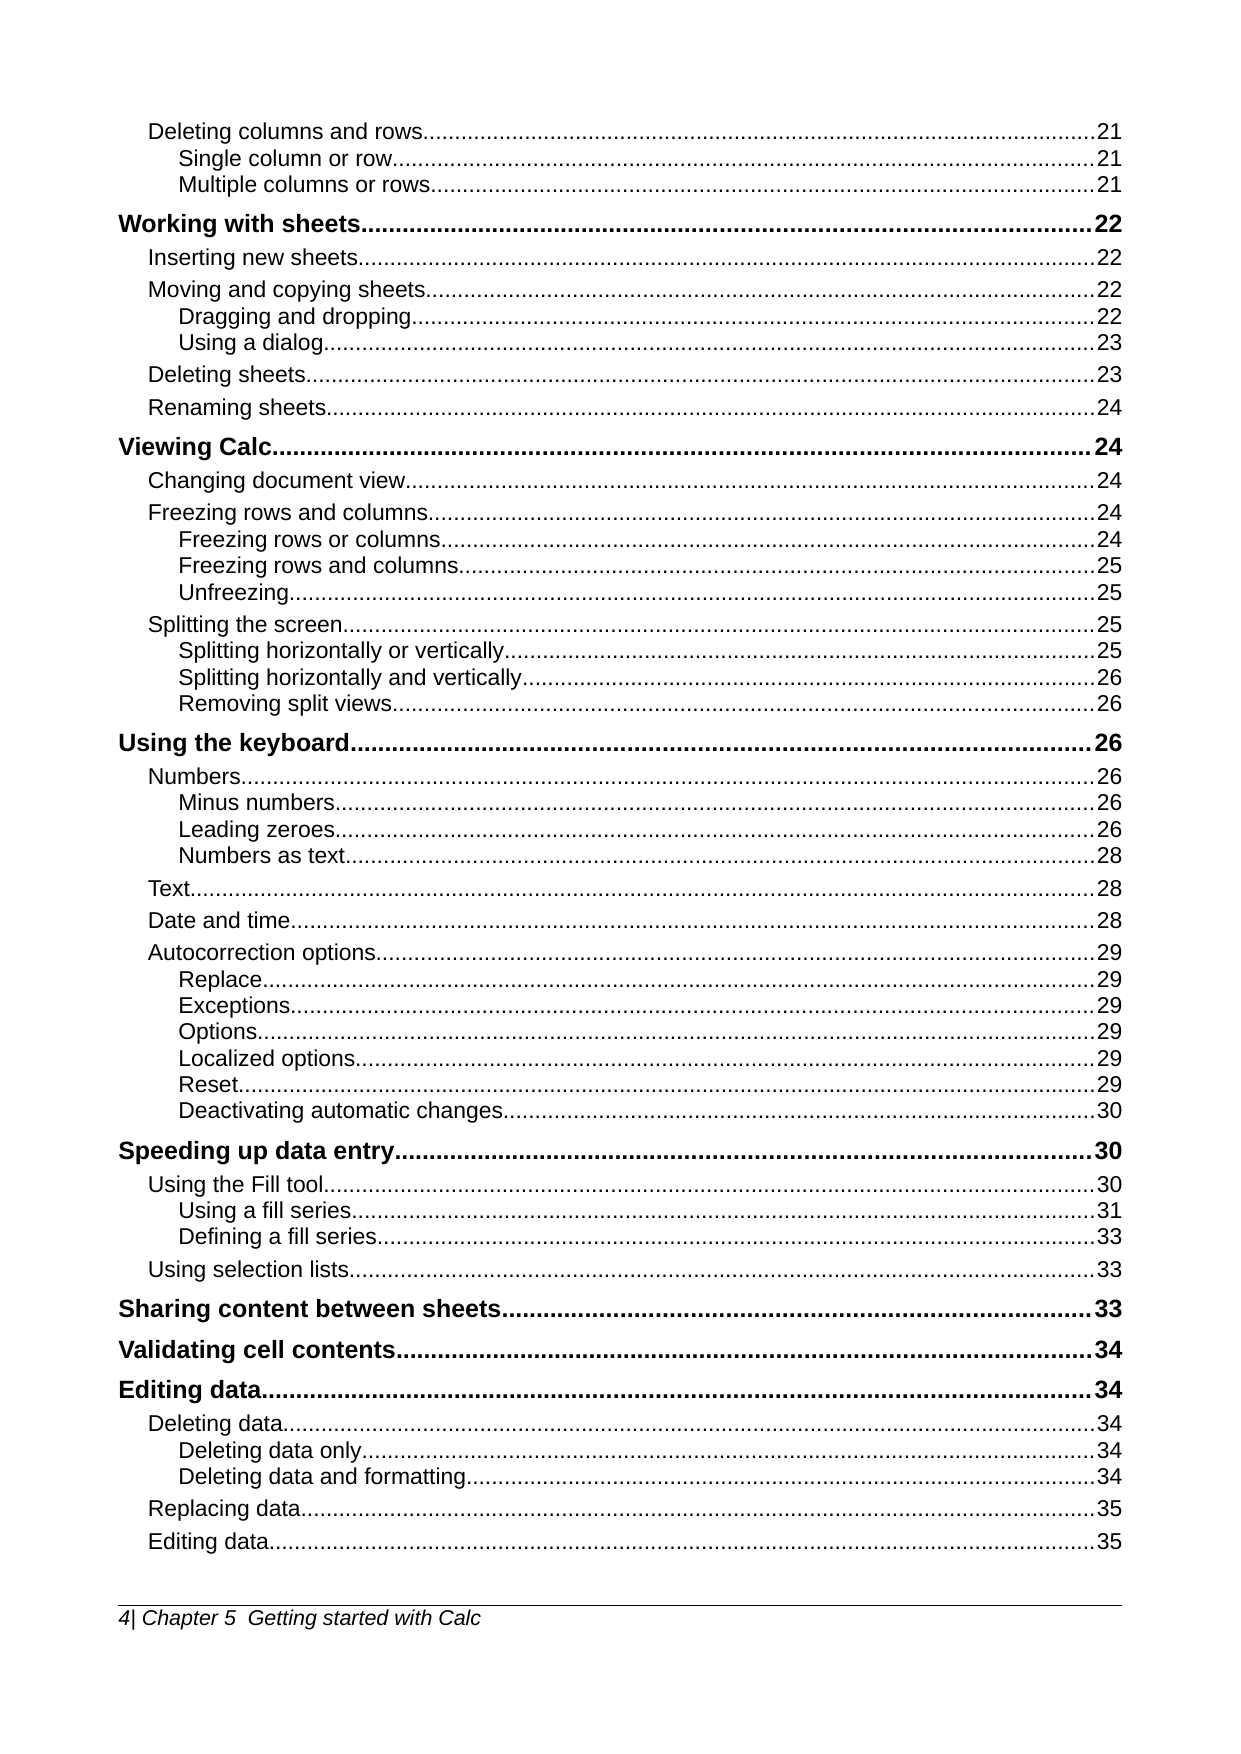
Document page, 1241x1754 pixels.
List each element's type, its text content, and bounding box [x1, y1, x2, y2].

text Reset 29 [178, 1071, 1122, 1097]
text Date and time 28 [148, 907, 1122, 933]
text Using a dialog 23 [178, 329, 1122, 355]
text Deactivating automatic changes 30 [178, 1097, 1122, 1124]
text Options 29 [178, 1018, 1122, 1045]
text Moving and copying sheets 22 [148, 276, 1122, 303]
text Splitting horizontally and vertically 26 [178, 663, 1122, 690]
text Unfreezing 25 [178, 578, 1122, 605]
text Deleting columns and rows 21 [148, 118, 1122, 144]
text Splitting horizontally or vertically 25 [178, 637, 1122, 663]
text Using the keyboard 26 [118, 728, 1122, 757]
text Splitting the screen 25 [148, 611, 1122, 637]
text Text 28 [148, 874, 1122, 901]
text Speeding up data entry 30 [118, 1136, 1122, 1164]
text Multiple columns or rows 21 [178, 171, 1122, 197]
text Numbers 26 [148, 763, 1122, 789]
text Localized options 29 [178, 1045, 1122, 1071]
text Deleting data 34 [148, 1410, 1122, 1437]
text Editing data 35 [148, 1528, 1122, 1554]
text Leading zeroes 26 [178, 816, 1122, 842]
text Using selection lists 33 [148, 1256, 1122, 1282]
text Inserting new sheets 22 [148, 244, 1122, 270]
text Replace 29 [178, 966, 1122, 992]
text Deleting data and formatting 34 [178, 1463, 1122, 1489]
text Deleting sheets 23 [148, 361, 1122, 388]
text Deleting data only 34 [178, 1437, 1122, 1463]
text Defining a fill series 33 [178, 1223, 1122, 1249]
text Freezing rows and columns 24 [148, 499, 1122, 526]
text Freezing rows and columns 25 [178, 552, 1122, 578]
text Single column or row 21 [178, 144, 1122, 171]
text Numbers as text 28 [178, 842, 1122, 868]
text Working with sheets 22 [118, 209, 1122, 238]
text Exceptions 29 [178, 992, 1122, 1018]
text Removing split views 26 [178, 690, 1122, 716]
text Autocorrection options 29 [148, 939, 1122, 966]
text Validating cell contents 34 [118, 1335, 1122, 1363]
text Renaming sheets 24 [148, 394, 1122, 420]
text Replacing data 35 [148, 1495, 1122, 1522]
text Using a fill series 31 [178, 1197, 1122, 1223]
text Minus numbers 26 [178, 789, 1122, 816]
text Sharing content between sheets 33 [118, 1294, 1122, 1323]
text Freezing rows or columns 24 [178, 526, 1122, 552]
text Viewing Calc 24 [118, 432, 1122, 461]
text Dragging and dropping 22 [178, 303, 1122, 329]
text Changing document view 24 [148, 467, 1122, 493]
text Using the Fill tool 30 [148, 1171, 1122, 1197]
text Editing data 34 [118, 1375, 1122, 1404]
